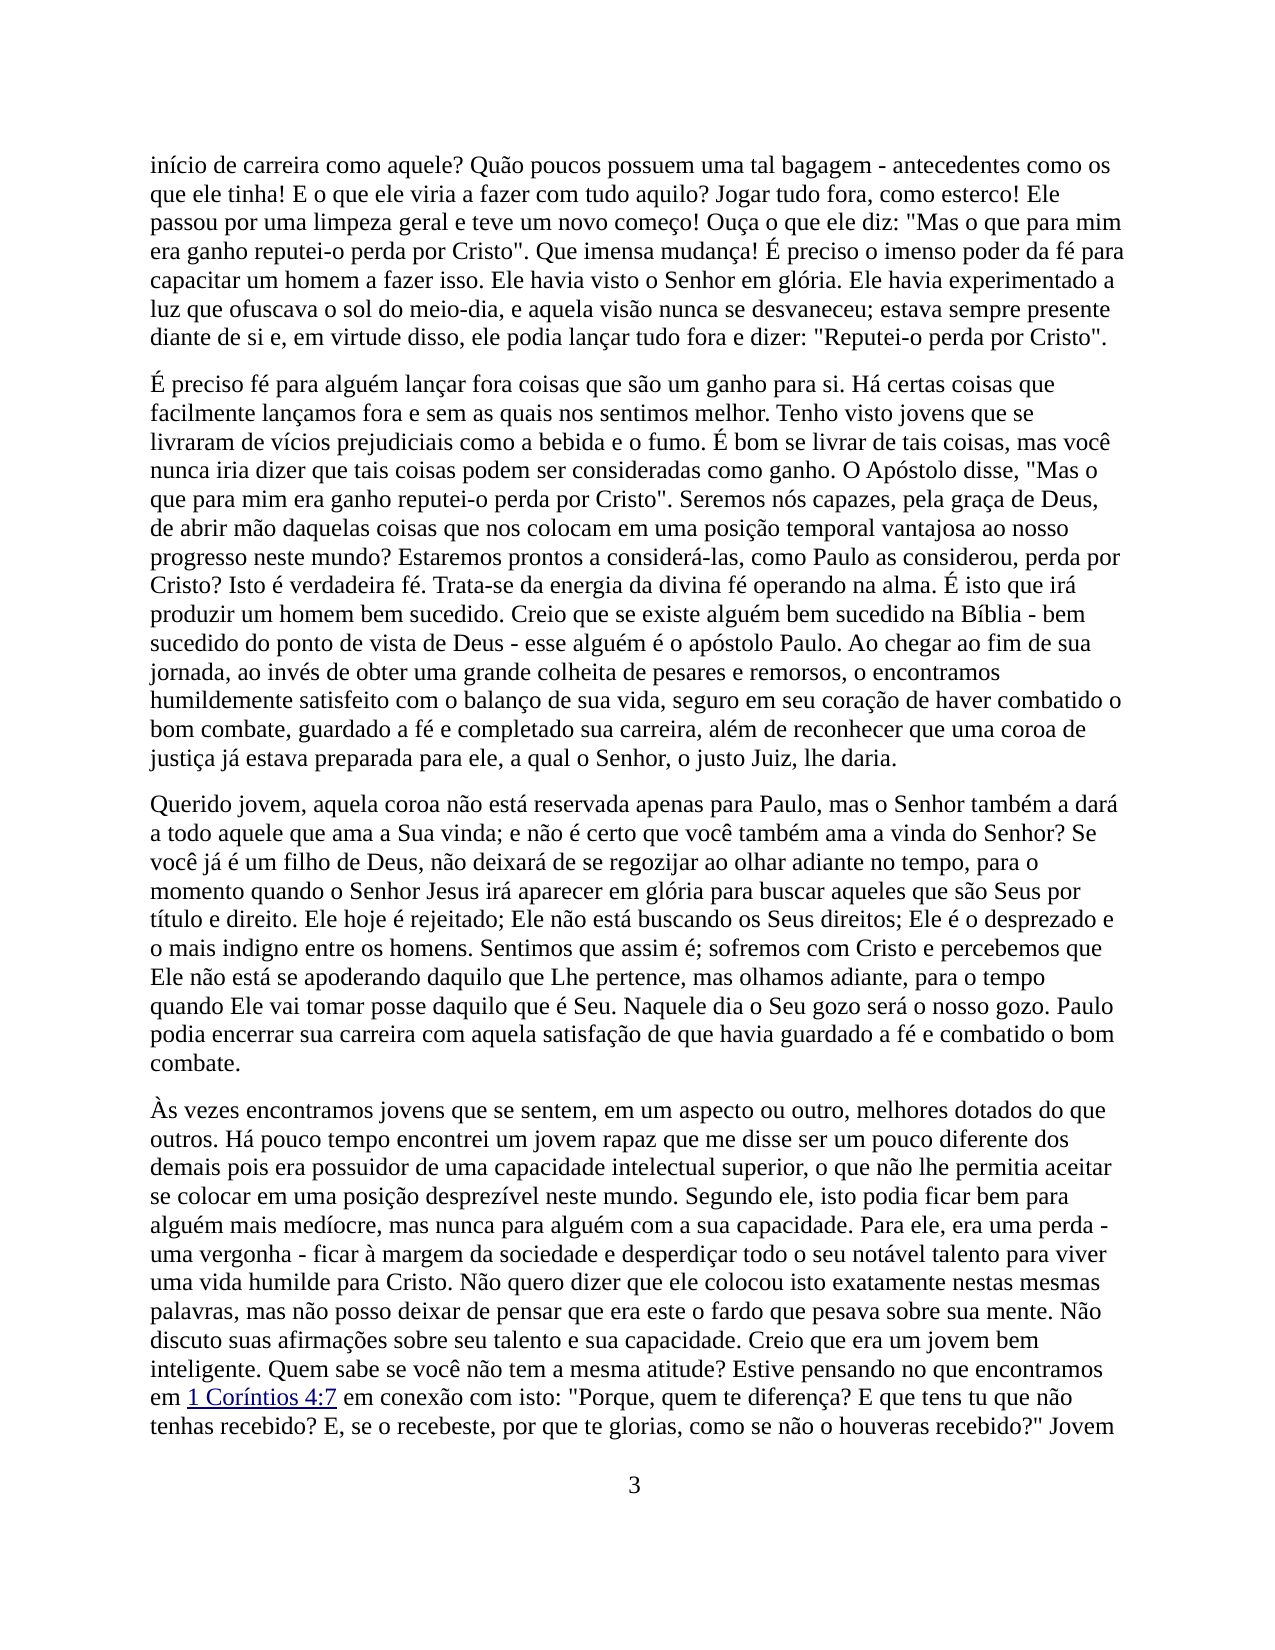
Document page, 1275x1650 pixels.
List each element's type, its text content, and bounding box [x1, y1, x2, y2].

text Querido jovem, aquela coroa não está reservada apenas para Paulo, mas o Senhor também a dará a todo aquele que ama a Sua vinda; e não é certo que você também ama a vinda do Senhor? Se você já é um filho de Deus, não deixará de se regozijar ao olhar adiante no tempo, para o momento quando o Senhor Jesus irá aparecer em glória para buscar aqueles que são Seus por título e direito. Ele hoje é rejeitado; Ele não está buscando os Seus direitos; Ele é o desprezado e o mais indigno entre os homens. Sentimos que assim é; sofremos com Cristo e percebemos que Ele não está se apoderando daquilo que Lhe pertence, mas olhamos adiante, para o tempo quando Ele vai tomar posse daquilo que é Seu. Naquele dia o Seu gozo será o nosso gozo. Paulo podia encerrar sua carreira com aquela satisfação de que havia guardado a fé e combatido o bom combate. [150, 789, 1125, 1077]
text início de carreira como aquele? Quão poucos possuem uma tal bagagem - antecedentes como os que ele tinha! E o que ele viria a fazer com tudo aquilo? Jogar tudo fora, como esterco! Ele passou por uma limpeza geral e teve um novo começo! Ouça o que ele diz: "Mas o que para mim era ganho reputei-o perda por Cristo". Que imensa mudança! É preciso o imenso poder da fé para capacitar um homem a fazer isso. Ele havia visto o Senhor em glória. Ele havia experimentado a luz que ofuscava o sol do meio-dia, e aquela visão nunca se desvaneceu; estava sempre presente diante de si e, em virtude disso, ele podia lançar tudo fora e dizer: "Reputei-o perda por Cristo". [150, 150, 1125, 351]
text É preciso fé para alguém lançar fora coisas que são um ganho para si. Há certas coisas que facilmente lançamos fora e sem as quais nos sentimos melhor. Tenho visto jovens que se livraram de vícios prejudiciais como a bebida e o fumo. É bom se livrar de tais coisas, mas você nunca iria dizer que tais coisas podem ser consideradas como ganho. O Apóstolo disse, "Mas o que para mim era ganho reputei-o perda por Cristo". Seremos nós capazes, pela graça de Deus, de abrir mão daquelas coisas que nos colocam em uma posição temporal vantajosa ao nosso progresso neste mundo? Estaremos prontos a considerá-las, como Paulo as considerou, perda por Cristo? Isto é verdadeira fé. Trata-se da energia da divina fé operando na alma. É isto que irá produzir um homem bem sucedido. Creio que se existe alguém bem sucedido na Bíblia - bem sucedido do ponto de vista de Deus - esse alguém é o apóstolo Paulo. Ao chegar ao fim de sua jornada, ao invés de obter uma grande colheita de pesares e remorsos, o encontramos humildemente satisfeito com o balanço de sua vida, seguro em seu coração de haver combatido o bom combate, guardado a fé e completado sua carreira, além de reconhecer que uma coroa de justiça já estava preparada para ele, a qual o Senhor, o justo Juiz, lhe daria. [150, 369, 1125, 772]
text Às vezes encontramos jovens que se sentem, em um aspecto ou outro, melhores dotados do que outros. Há pouco tempo encontrei um jovem rapaz que me disse ser um pouco diferente dos demais pois era possuidor de uma capacidade intelectual superior, o que não lhe permitia aceitar se colocar em uma posição desprezível neste mundo. Segundo ele, isto podia ficar bem para alguém mais medíocre, mas nunca para alguém com a sua capacidade. Para ele, era uma perda - uma vergonha - ficar à margem da sociedade e desperdiçar todo o seu notável talento para viver uma vida humilde para Cristo. Não quero dizer que ele colocou isto exatamente nestas mesmas palavras, mas não posso deixar de pensar que era este o fardo que pesava sobre sua mente. Não discuto suas afirmações sobre seu talento e sua capacidade. Creio que era um jovem bem inteligente. Quem sabe se você não tem a mesma atitude? Estive pensando no que encontramos em 1 Coríntios 4:7 em conexão com isto: "Porque, quem te diferença? E que tens tu que não tenhas recebido? E, se o recebeste, por que te glorias, como se não o houveras recebido?" Jovem [150, 1095, 1125, 1440]
